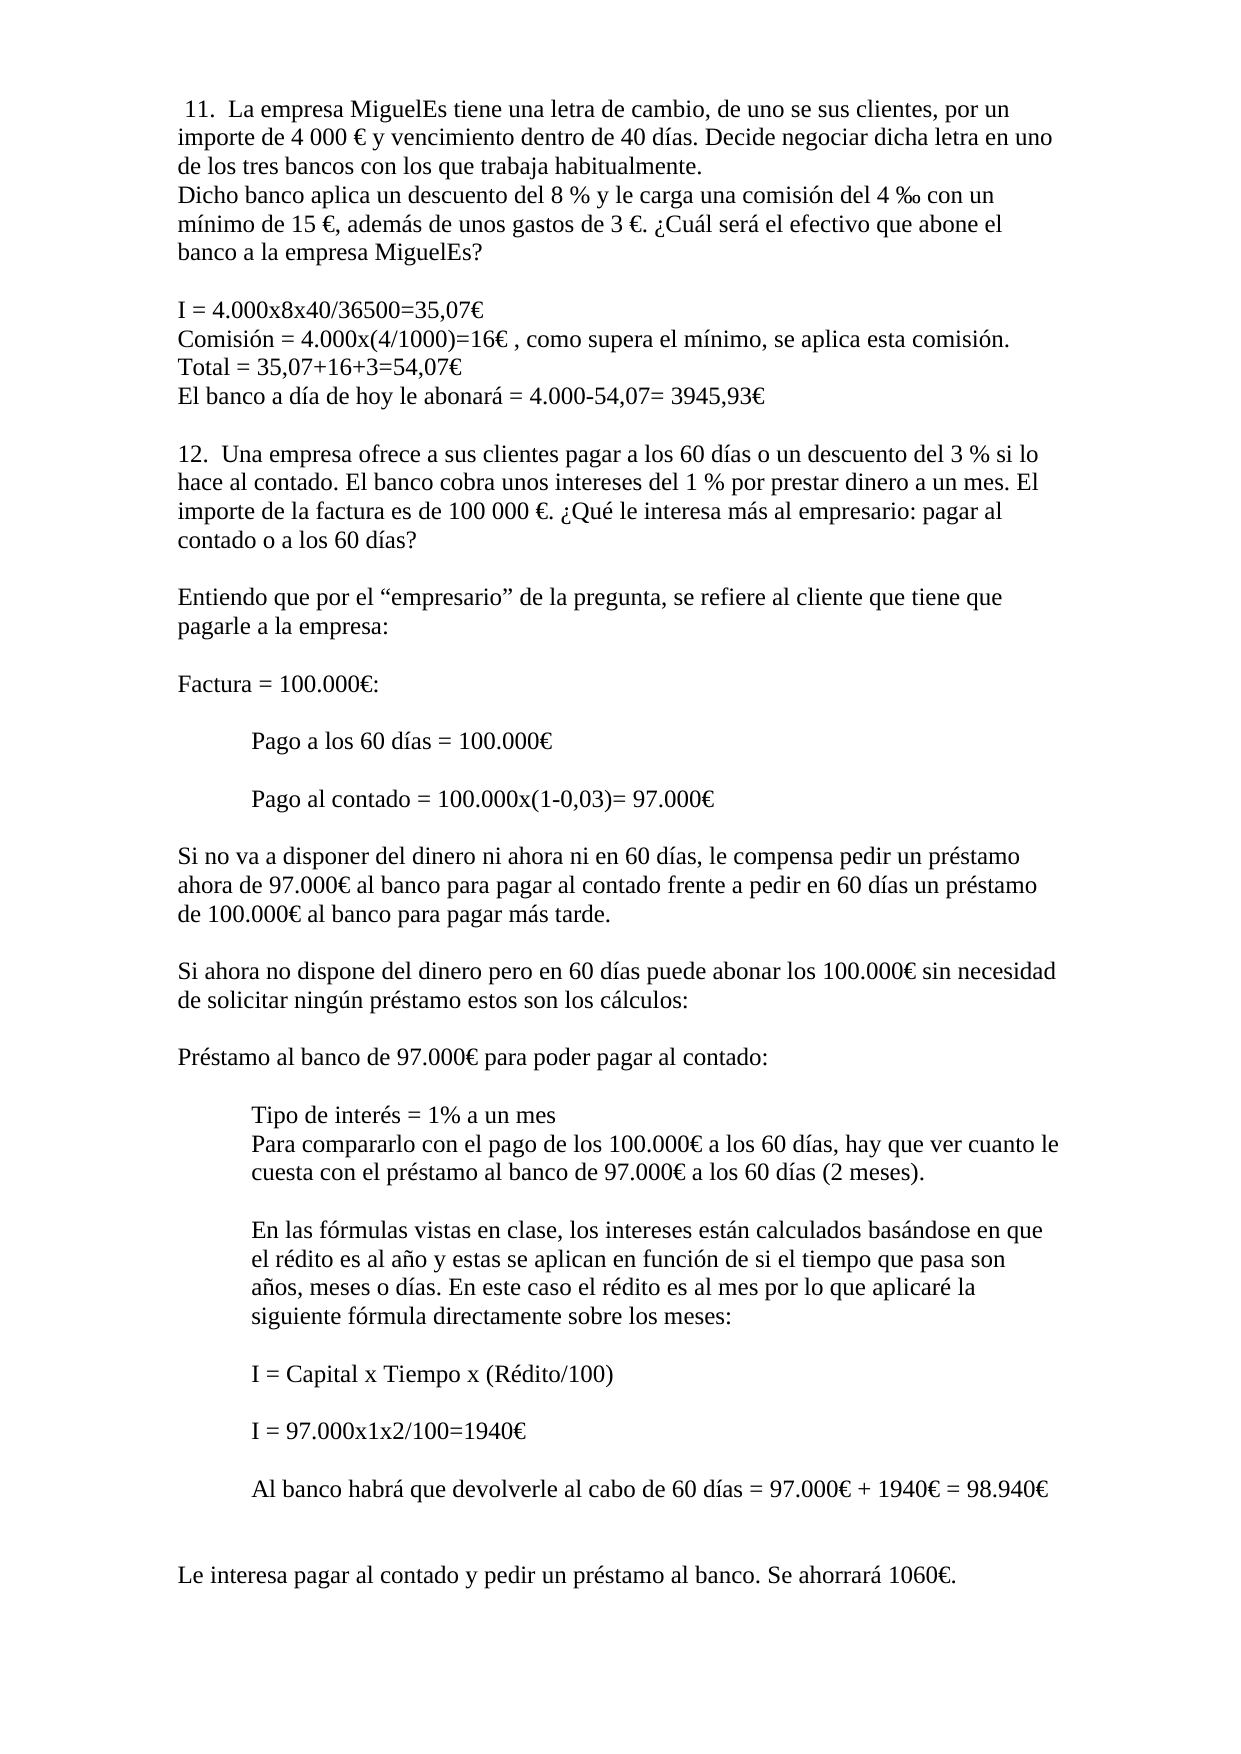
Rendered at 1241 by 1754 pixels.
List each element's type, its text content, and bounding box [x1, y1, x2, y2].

text Comisión = 4.000x(4/1000)=16€ , como supera el mínimo, se aplica esta comisión. [177, 324, 1063, 352]
text Dicho banco aplica un descuento del 8 % y le carga una comisión del 4 ‰ con un mínimo de 15 €, además de unos gastos de 3 €. ¿Cuál será el efectivo que abone el banco a la empresa MiguelEs? [177, 180, 1063, 266]
text I = 97.000x1x2/100=1940€ [177, 1416, 1063, 1445]
text Le interesa pagar al contado y pedir un préstamo al banco. Se ahorrará 1060€. [177, 1560, 1063, 1589]
text Al banco habrá que devolverle al cabo de 60 días = 97.000€ + 1940€ = 98.940€ [177, 1474, 1063, 1502]
text Pago al contado = 100.000x(1-0,03)= 97.000€ [177, 784, 1063, 812]
text Factura = 100.000€: [177, 669, 1063, 697]
text 11. La empresa MiguelEs tiene una letra de cambio, de uno se sus clientes, por un importe de 4 000 € y vencimiento dentro de 40 días. Decide negociar dicha letra en uno de los tres bancos con los que trabaja habitualmente. [177, 94, 1063, 180]
text Pago a los 60 días = 100.000€ [177, 726, 1063, 755]
text I = Capital x Tiempo x (Rédito/100) [177, 1359, 1063, 1387]
text Tipo de interés = 1% a un mes [177, 1100, 1063, 1129]
text Préstamo al banco de 97.000€ para poder pagar al contado: [177, 1042, 1063, 1071]
text 12. Una empresa ofrece a sus clientes pagar a los 60 días o un descuento del 3 % si lo hace al contado. El banco cobra unos intereses del 1 % por prestar dinero a un mes. El importe de la factura es de 100 000 €. ¿Qué le interesa más al empresario: pagar al contado o a los 60 días? [177, 439, 1063, 554]
text Si no va a disponer del dinero ni ahora ni en 60 días, le compensa pedir un préstamo ahora de 97.000€ al banco para pagar al contado frente a pedir en 60 días un préstamo de 100.000€ al banco para pagar más tarde. [177, 841, 1063, 927]
text En las fórmulas vistas en clase, los intereses están calculados basándose en que el rédito es al año y estas se aplican en función de si el tiempo que pasa son años, meses o días. En este caso el rédito es al mes por lo que aplicaré la siguiente fórmula directamente sobre los meses: [177, 1215, 1063, 1330]
text Para compararlo con el pago de los 100.000€ a los 60 días, hay que ver cuanto le cuesta con el préstamo al banco de 97.000€ a los 60 días (2 meses). [177, 1129, 1063, 1186]
text Total = 35,07+16+3=54,07€ [177, 352, 1063, 381]
text Si ahora no dispone del dinero pero en 60 días puede abonar los 100.000€ sin necesidad de solicitar ningún préstamo estos son los cálculos: [177, 956, 1063, 1014]
text I = 4.000x8x40/36500=35,07€ [177, 295, 1063, 324]
text Entiendo que por el “empresario” de la pregunta, se refiere al cliente que tiene que pagarle a la empresa: [177, 582, 1063, 640]
text El banco a día de hoy le abonará = 4.000-54,07= 3945,93€ [177, 381, 1063, 410]
